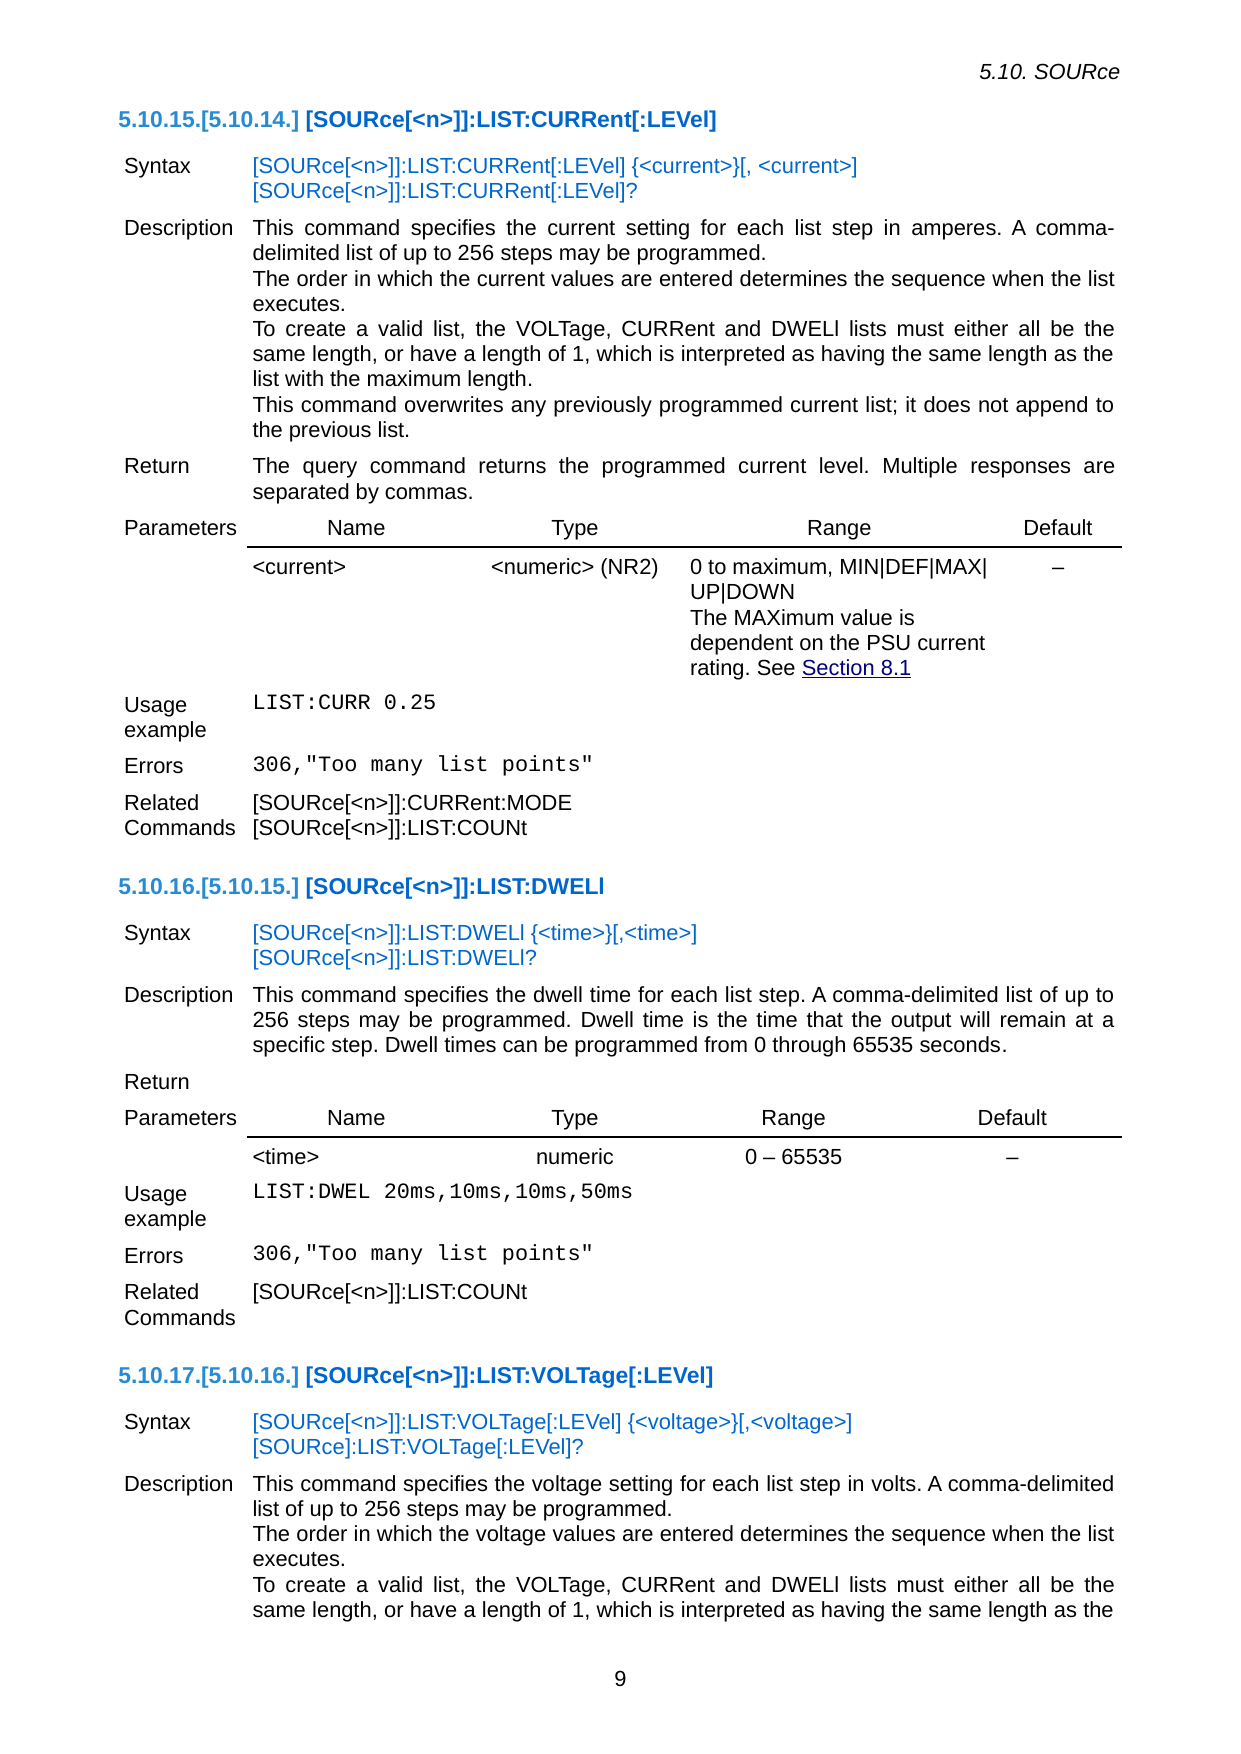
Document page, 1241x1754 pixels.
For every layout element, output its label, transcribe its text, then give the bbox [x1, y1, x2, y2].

table_cell Name [247, 1100, 465, 1136]
table_header [SOURce[<n>]]:LIST:DWELl {<time>}[,<time>] [SOURce[<n>]]:LIST:DWELl? [247, 914, 1122, 976]
table_cell – [903, 1138, 1122, 1175]
table_cell Parameters [118, 1100, 247, 1175]
table_cell 0 to maximum, MIN|DEF|MAX|UP|DOWN The MAXimum value is dependent on the PSU current rating. See Section 8.1 [684, 548, 994, 686]
table_cell [247, 1063, 1122, 1099]
table_cell LIST:CURR 0.25 [247, 686, 1122, 748]
table_cell numeric [465, 1138, 684, 1175]
table_cell [SOURce[<n>]]:CURRent:MODE [SOURce[<n>]]:LIST:COUNt [247, 784, 1122, 846]
table_cell This command specifies the current setting for each list step in amperes. A comma-delimited list of up to 256 steps may be programmed. The order in which the current values are entered determines the sequence when the list executes. To create a valid list, the VOLTage, CURRent and DWELl lists must either all be the same length, or have a length of 1, which is interpreted as having the same length as the list with the maximum length. This command overwrites any previously programmed current list; it does not append to the previous list. [247, 209, 1122, 448]
table_cell Description [118, 976, 247, 1063]
table_cell [SOURce[<n>]]:LIST:COUNt [247, 1274, 1122, 1335]
table_cell Return [118, 448, 247, 509]
table_cell Description [118, 1465, 247, 1628]
table_cell Range [684, 1100, 903, 1136]
table_cell Parameters [118, 510, 247, 686]
table_cell Name [247, 510, 465, 546]
table_cell <current> [247, 548, 465, 686]
subtitle [SOURce[<n>]]:LIST:DWELl [118, 873, 1122, 899]
table_cell Description [118, 209, 247, 448]
table_cell Related Commands [118, 784, 247, 846]
table_cell <time> [247, 1138, 465, 1175]
table_cell 306,"Too many list points" [247, 748, 1122, 784]
table_header Syntax [118, 914, 247, 976]
table_cell Usage example [118, 686, 247, 748]
table_cell 0 – 65535 [684, 1138, 903, 1175]
table_cell The query command returns the programmed current level. Multiple responses are separated by commas. [247, 448, 1122, 509]
table_header [SOURce[<n>]]:LIST:VOLTage[:LEVel] {<voltage>}[,<voltage>][SOURce]:LIST:VOLTage[:LEVel]? [247, 1403, 1122, 1465]
table_cell Type [465, 1100, 684, 1136]
subtitle [SOURce[<n>]]:LIST:VOLTage[:LEVel] [118, 1362, 1122, 1388]
table_header [SOURce[<n>]]:LIST:CURRent[:LEVel] {<current>}[, <current>] [SOURce[<n>]]:LIST:CURRent[:LEVel]? [247, 148, 1122, 209]
table_cell Type [465, 510, 684, 546]
table_cell This command specifies the dwell time for each list step. A comma-delimited list of up to 256 steps may be programmed. Dwell time is the time that the output will remain at a specific step. Dwell times can be programmed from 0 through 65535 seconds. [247, 976, 1122, 1063]
table_cell Return [118, 1063, 247, 1099]
table_cell Errors [118, 748, 247, 784]
table_cell 306,"Too many list points" [247, 1237, 1122, 1273]
table_cell Related Commands [118, 1274, 247, 1335]
table_header Syntax [118, 1403, 247, 1465]
table_cell Default [903, 1100, 1122, 1136]
table_cell This command specifies the voltage setting for each list step in volts. A comma-delimited list of up to 256 steps may be programmed. The order in which the voltage values are entered determines the sequence when the list executes. To create a valid list, the VOLTage, CURRent and DWELl lists must either all be the same length, or have a length of 1, which is interpreted as having the same length as the [247, 1465, 1122, 1628]
table_cell LIST:DWEL 20ms,10ms,10ms,50ms [247, 1175, 1122, 1237]
table_cell Usage example [118, 1175, 247, 1237]
table_cell Range [684, 510, 994, 546]
table_header Syntax [118, 148, 247, 209]
table_cell – [994, 548, 1122, 686]
table_cell Errors [118, 1237, 247, 1273]
table_cell <numeric> (NR2) [465, 548, 684, 686]
subtitle [SOURce[<n>]]:LIST:CURRent[:LEVel] [118, 106, 1122, 133]
table_cell Default [994, 510, 1122, 546]
